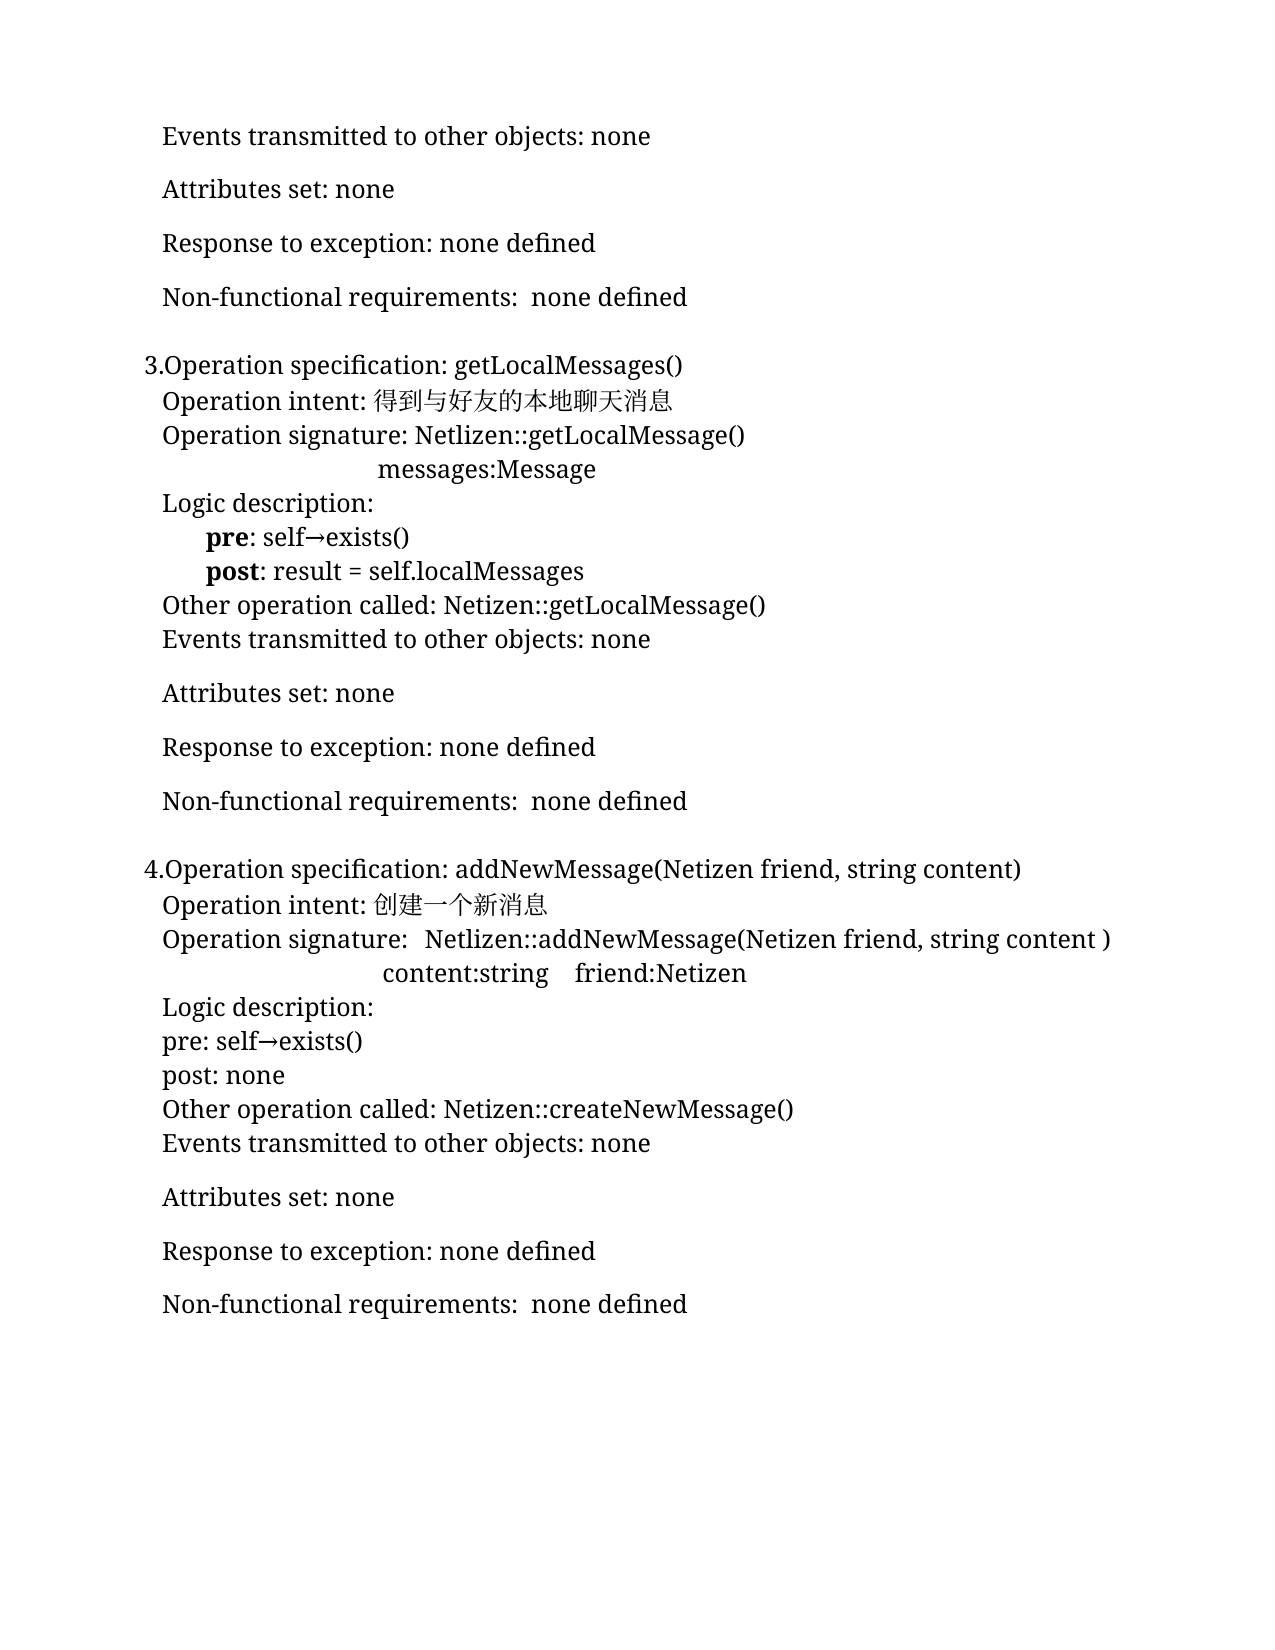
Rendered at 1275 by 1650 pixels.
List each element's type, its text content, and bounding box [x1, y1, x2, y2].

text messages:Message [118, 452, 1157, 486]
text Attributes set: none [118, 1179, 1157, 1214]
text Logic description: [118, 486, 1157, 520]
text Other operation called: Netizen::createNewMessage() [118, 1092, 1157, 1126]
text pre: self→exists() [118, 520, 1157, 554]
text Operation intent: 得到与好友的本地聊天消息 [118, 382, 1157, 418]
text Response to exception: none defined [118, 226, 1157, 260]
text Events transmitted to other objects: none [118, 622, 1157, 656]
text Other operation called: Netizen::getLocalMessage() [118, 588, 1157, 622]
text Operation signature: Netlizen::getLocalMessage() [118, 418, 1157, 452]
text pre: self→exists() [118, 1024, 1157, 1058]
text Attributes set: none [118, 172, 1157, 206]
text Operation intent: 创建一个新消息 [118, 885, 1157, 921]
text post: result = self.localMessages [118, 554, 1157, 588]
text content:string friend:Netizen [118, 956, 1157, 989]
text Non-functional requirements: none defined [118, 1287, 1157, 1321]
text Non-functional requirements: none defined [118, 783, 1157, 817]
text Attributes set: none [118, 676, 1157, 710]
text Events transmitted to other objects: none [118, 118, 1157, 152]
text 3.Operation specification: getLocalMessages() [118, 347, 1157, 382]
text 4.Operation specification: addNewMessage(Netizen friend, string content) [118, 851, 1157, 885]
text Operation signature: Netlizen::addNewMessage(Netizen friend, string content ) [118, 921, 1157, 956]
text Response to exception: none defined [118, 729, 1157, 763]
text Non-functional requirements: none defined [118, 279, 1157, 313]
text Logic description: [118, 989, 1157, 1024]
text Events transmitted to other objects: none [118, 1126, 1157, 1160]
text post: none [118, 1058, 1157, 1092]
text Response to exception: none defined [118, 1233, 1157, 1267]
